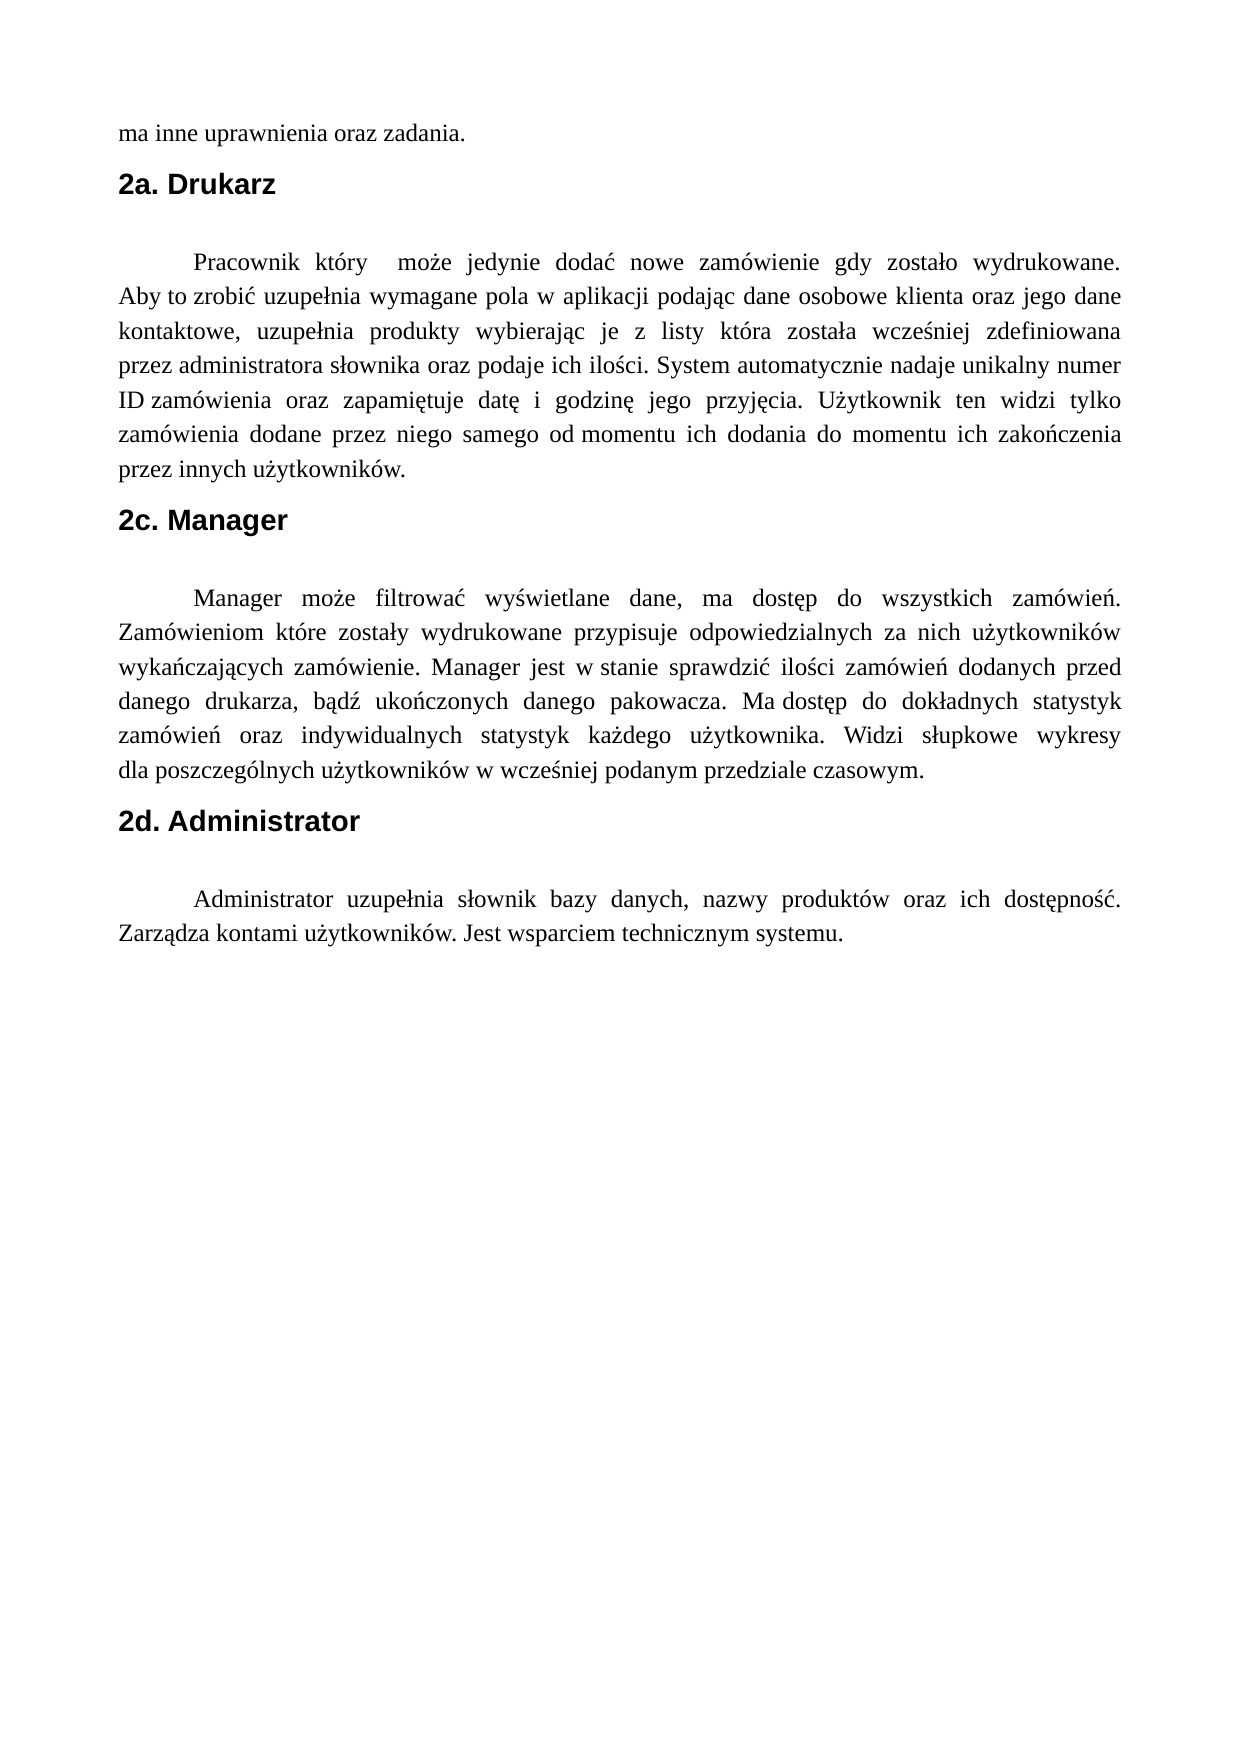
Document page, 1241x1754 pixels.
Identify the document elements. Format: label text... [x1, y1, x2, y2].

subtitle 2a. Drukarz [118, 167, 1122, 201]
text Administrator uzupełnia słownik bazy danych, nazwy produktów oraz ich dostępność. Zarządza kontami użytkowników. Jest wsparciem technicznym systemu. [118, 884, 1122, 947]
text ma inne uprawnienia oraz zadania. [118, 118, 1122, 147]
subtitle 2c. Manager [118, 503, 1122, 537]
text Manager może filtrować wyświetlane dane, ma dostęp do wszystkich zamówień. Zamówieniom które zostały wydrukowane przypisuje odpowiedzialnych za nich użytkowników wykańczających zamówienie. Manager jest w stanie sprawdzić ilości zamówień dodanych przed danego drukarza, bądź ukończonych danego pakowacza. Ma dostęp do dokładnych statystyk zamówień oraz indywidualnych statystyk każdego użytkownika. Widzi słupkowe wykresy dla poszczególnych użytkowników w wcześniej podanym przedziale czasowym. [118, 583, 1122, 784]
text Pracownik który może jedynie dodać nowe zamówienie gdy zostało wydrukowane. Aby to zrobić uzupełnia wymagane pola w aplikacji podając dane osobowe klienta oraz jego dane kontaktowe, uzupełnia produkty wybierając je z listy która została wcześniej zdefiniowana przez administratora słownika oraz podaje ich ilości. System automatycznie nadaje unikalny numer ID zamówienia oraz zapamiętuje datę i godzinę jego przyjęcia. Użytkownik ten widzi tylko zamówienia dodane przez niego samego od momentu ich dodania do momentu ich zakończenia przez innych użytkowników. [118, 247, 1122, 483]
subtitle 2d. Administrator [118, 804, 1122, 838]
